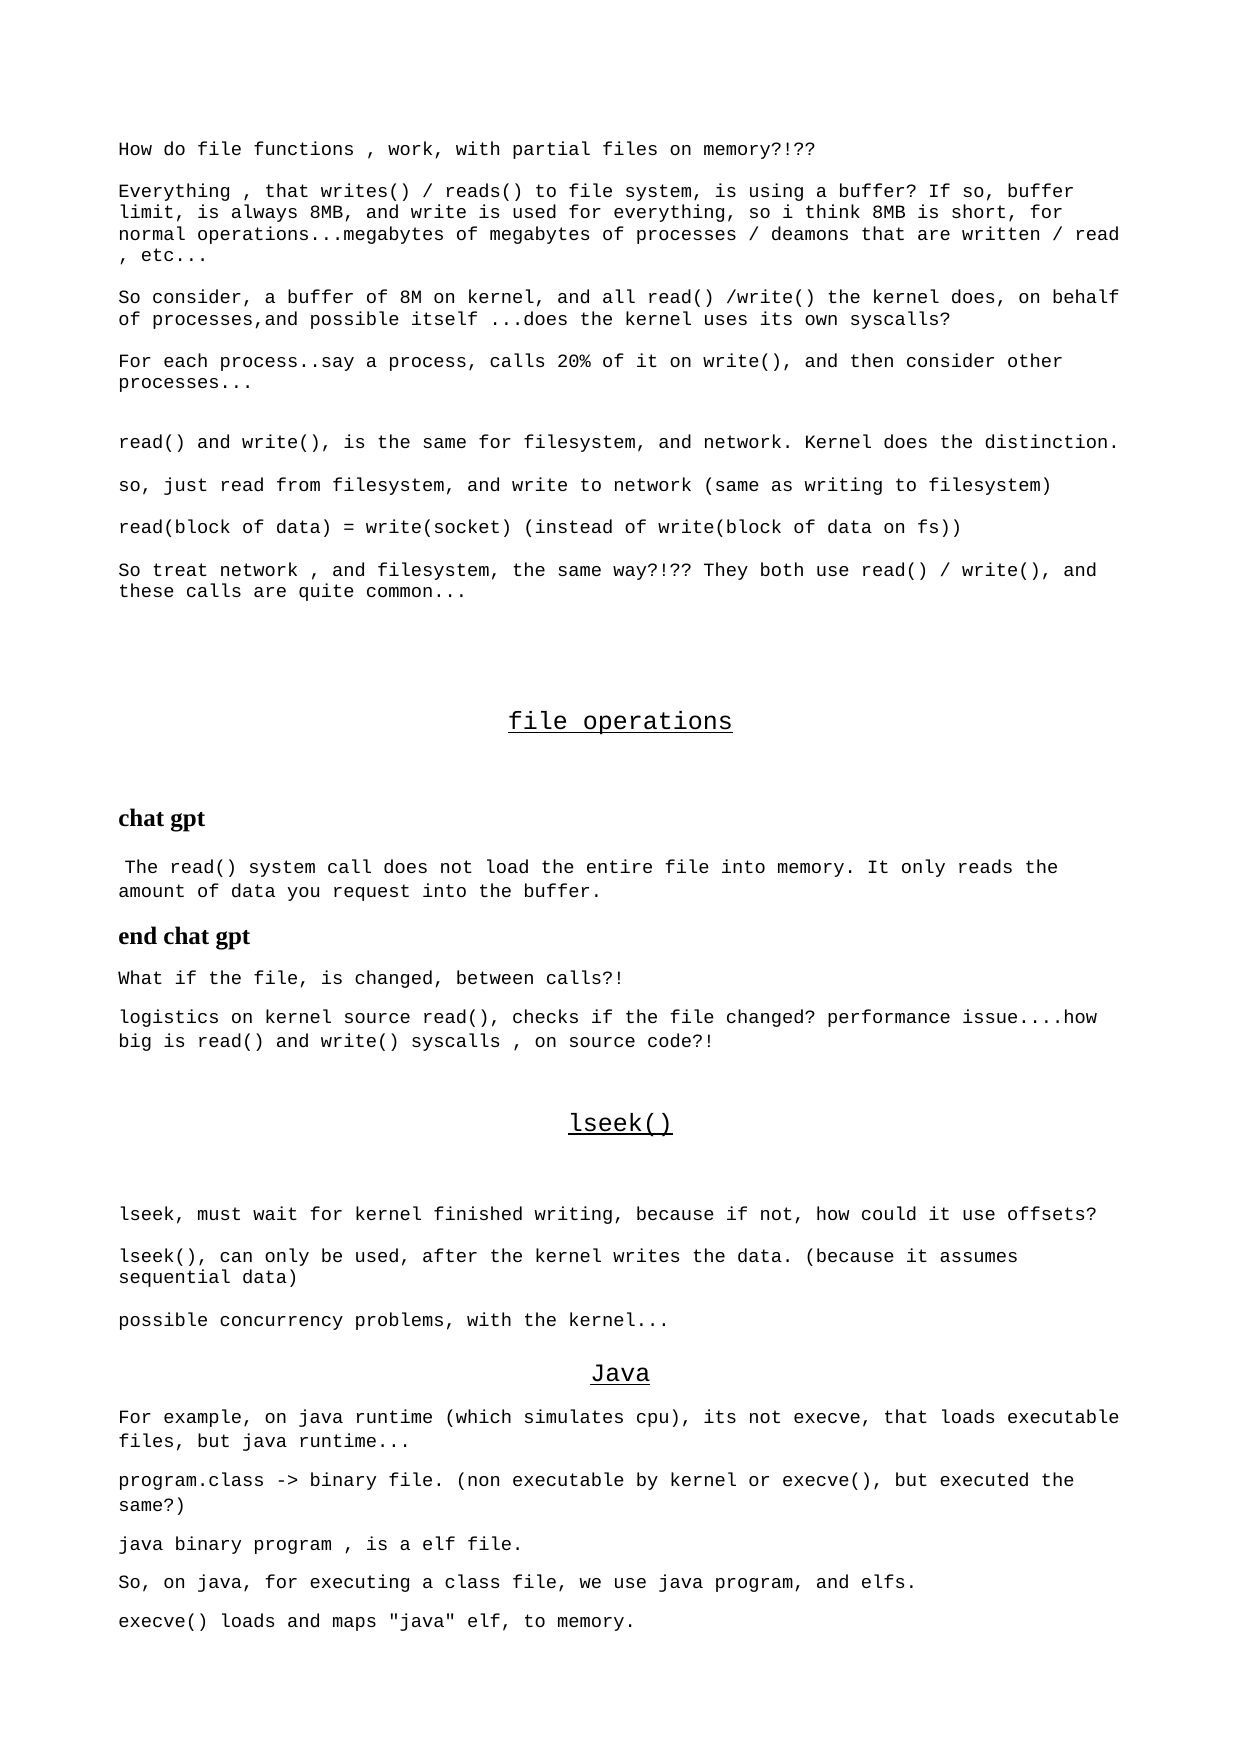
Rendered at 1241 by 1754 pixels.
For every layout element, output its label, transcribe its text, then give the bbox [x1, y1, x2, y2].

text lseek() [118, 1110, 1122, 1138]
text So consider, a buffer of 8M on kernel, and all read() /write() the kernel does, on behalf of processes,and possible itself ...does the kernel uses its own syscalls? [118, 288, 1122, 331]
text execve() loads and maps "java" elf, to memory. [118, 1612, 1122, 1633]
text program.class -> binary file. (non executable by kernel or execve(), but executed the same?) [118, 1471, 1122, 1517]
text read() and write(), is the same for filesystem, and network. Kernel does the distinction. [118, 433, 1122, 454]
text lseek(), can only be used, after the kernel writes the data. (because it assumes sequential data) [118, 1247, 1122, 1289]
text Everything , that writes() / reads() to file system, is using a buffer? If so, buffer limit, is always 8MB, and write is used for everything, so i think 8MB is short, for normal operations...megabytes of megabytes of processes / deamons that are written / read , etc... [118, 182, 1122, 267]
text possible concurrency problems, with the kernel... [118, 1311, 1122, 1332]
text For each process..say a process, calls 20% of it on write(), and then consider other processes... [118, 352, 1122, 394]
text Java [118, 1361, 1122, 1389]
text chat gpt [118, 803, 1122, 831]
text logistics on kernel source read(), checks if the file changed? performance issue....how big is read() and write() syscalls , on source code?! [118, 1008, 1122, 1053]
text file operations [118, 708, 1122, 737]
text lseek, must wait for kernel finished writing, because if not, how could it use offsets? [118, 1204, 1122, 1226]
text So, on java, for executing a class file, we use java program, and elfs. [118, 1573, 1122, 1594]
text What if the file, is changed, between calls?! [118, 969, 1122, 990]
text end chat gpt [118, 921, 1122, 950]
text so, just read from filesystem, and write to network (same as writing to filesystem) [118, 476, 1122, 497]
text How do file functions , work, with partial files on memory?!?? [118, 139, 1122, 161]
text java binary program , is a elf file. [118, 1534, 1122, 1556]
text So treat network , and filesystem, the same way?!?? They both use read() / write(), and these calls are quite common... [118, 561, 1122, 603]
text The read() system call does not load the entire file into memory. It only reads the amount of data you request into the buffer. [118, 850, 1122, 903]
text For example, on java runtime (which simulates cpu), its not execve, that loads executable files, but java runtime... [118, 1408, 1122, 1453]
text read(block of data) = write(socket) (instead of write(block of data on fs)) [118, 518, 1122, 539]
